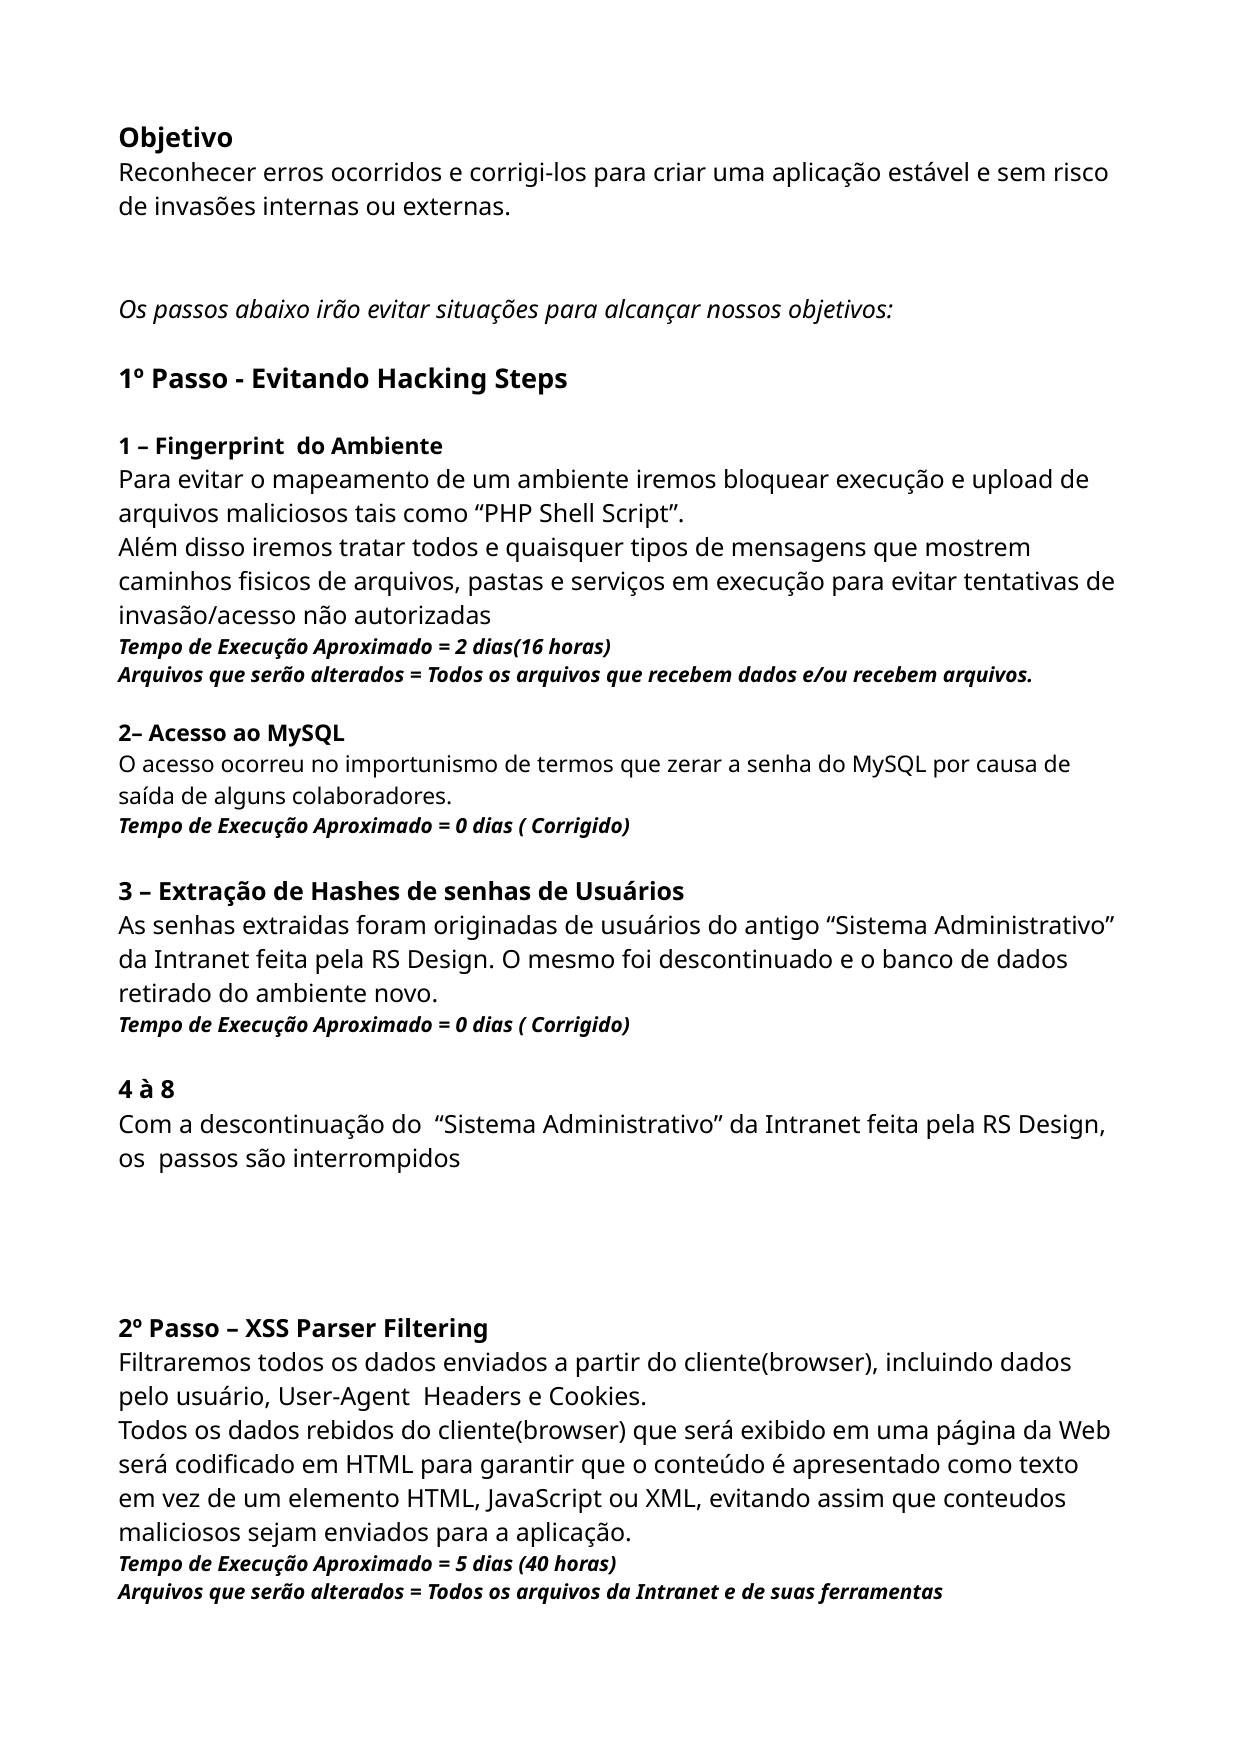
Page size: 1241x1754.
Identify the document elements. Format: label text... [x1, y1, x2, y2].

text As senhas extraidas foram originadas de usuários do antigo “Sistema Administrativo” da Intranet feita pela RS Design. O mesmo foi descontinuado e o banco de dados retirado do ambiente novo. [118, 907, 1122, 1010]
text Arquivos que serão alterados = Todos os arquivos que recebem dados e/ou recebem arquivos. [118, 660, 1122, 689]
text Tempo de Execução Aproximado = 0 dias ( Corrigido) [118, 811, 1122, 839]
text Reconhecer erros ocorridos e corrigi-los para criar uma aplicação estável e sem risco de invasões internas ou externas. [118, 155, 1122, 223]
text Tempo de Execução Aproximado = 2 dias(16 horas) [118, 632, 1122, 660]
text 2– Acesso ao MySQL [118, 717, 1122, 748]
text 3 – Extração de Hashes de senhas de Usuários [118, 873, 1122, 907]
text 1º Passo - Evitando Hacking Steps [118, 359, 1122, 396]
text O acesso ocorreu no importunismo de termos que zerar a senha do MySQL por causa de saída de alguns colaboradores. [118, 748, 1122, 811]
text Objetivo [118, 118, 1122, 155]
text 2º Passo – XSS Parser Filtering [118, 1311, 1122, 1345]
text 1 – Fingerprint do Ambiente [118, 430, 1122, 462]
text Arquivos que serão alterados = Todos os arquivos da Intranet e de suas ferramentas [118, 1577, 1122, 1606]
text Com a descontinuação do “Sistema Administrativo” da Intranet feita pela RS Design, os passos são interrompidos [118, 1106, 1122, 1174]
text Além disso iremos tratar todos e quaisquer tipos de mensagens que mostrem caminhos fisicos de arquivos, pastas e serviços em execução para evitar tentativas de invasão/acesso não autorizadas [118, 530, 1122, 632]
text Filtraremos todos os dados enviados a partir do cliente(browser), incluindo dados pelo usuário, User-Agent Headers e Cookies. Todos os dados rebidos do cliente(browser) que será exibido em uma página da Web será codificado em HTML para garantir que o conteúdo é apresentado como texto em vez de um elemento HTML, JavaScript ou XML, evitando assim que conteudos maliciosos sejam enviados para a aplicação. [118, 1345, 1122, 1549]
text Os passos abaixo irão evitar situações para alcançar nossos objetivos: [118, 291, 1122, 325]
text 4 à 8 [118, 1072, 1122, 1106]
text Tempo de Execução Aproximado = 0 dias ( Corrigido) [118, 1010, 1122, 1038]
text Tempo de Execução Aproximado = 5 dias (40 horas) [118, 1549, 1122, 1577]
text Para evitar o mapeamento de um ambiente iremos bloquear execução e upload de arquivos maliciosos tais como “PHP Shell Script”. [118, 462, 1122, 530]
